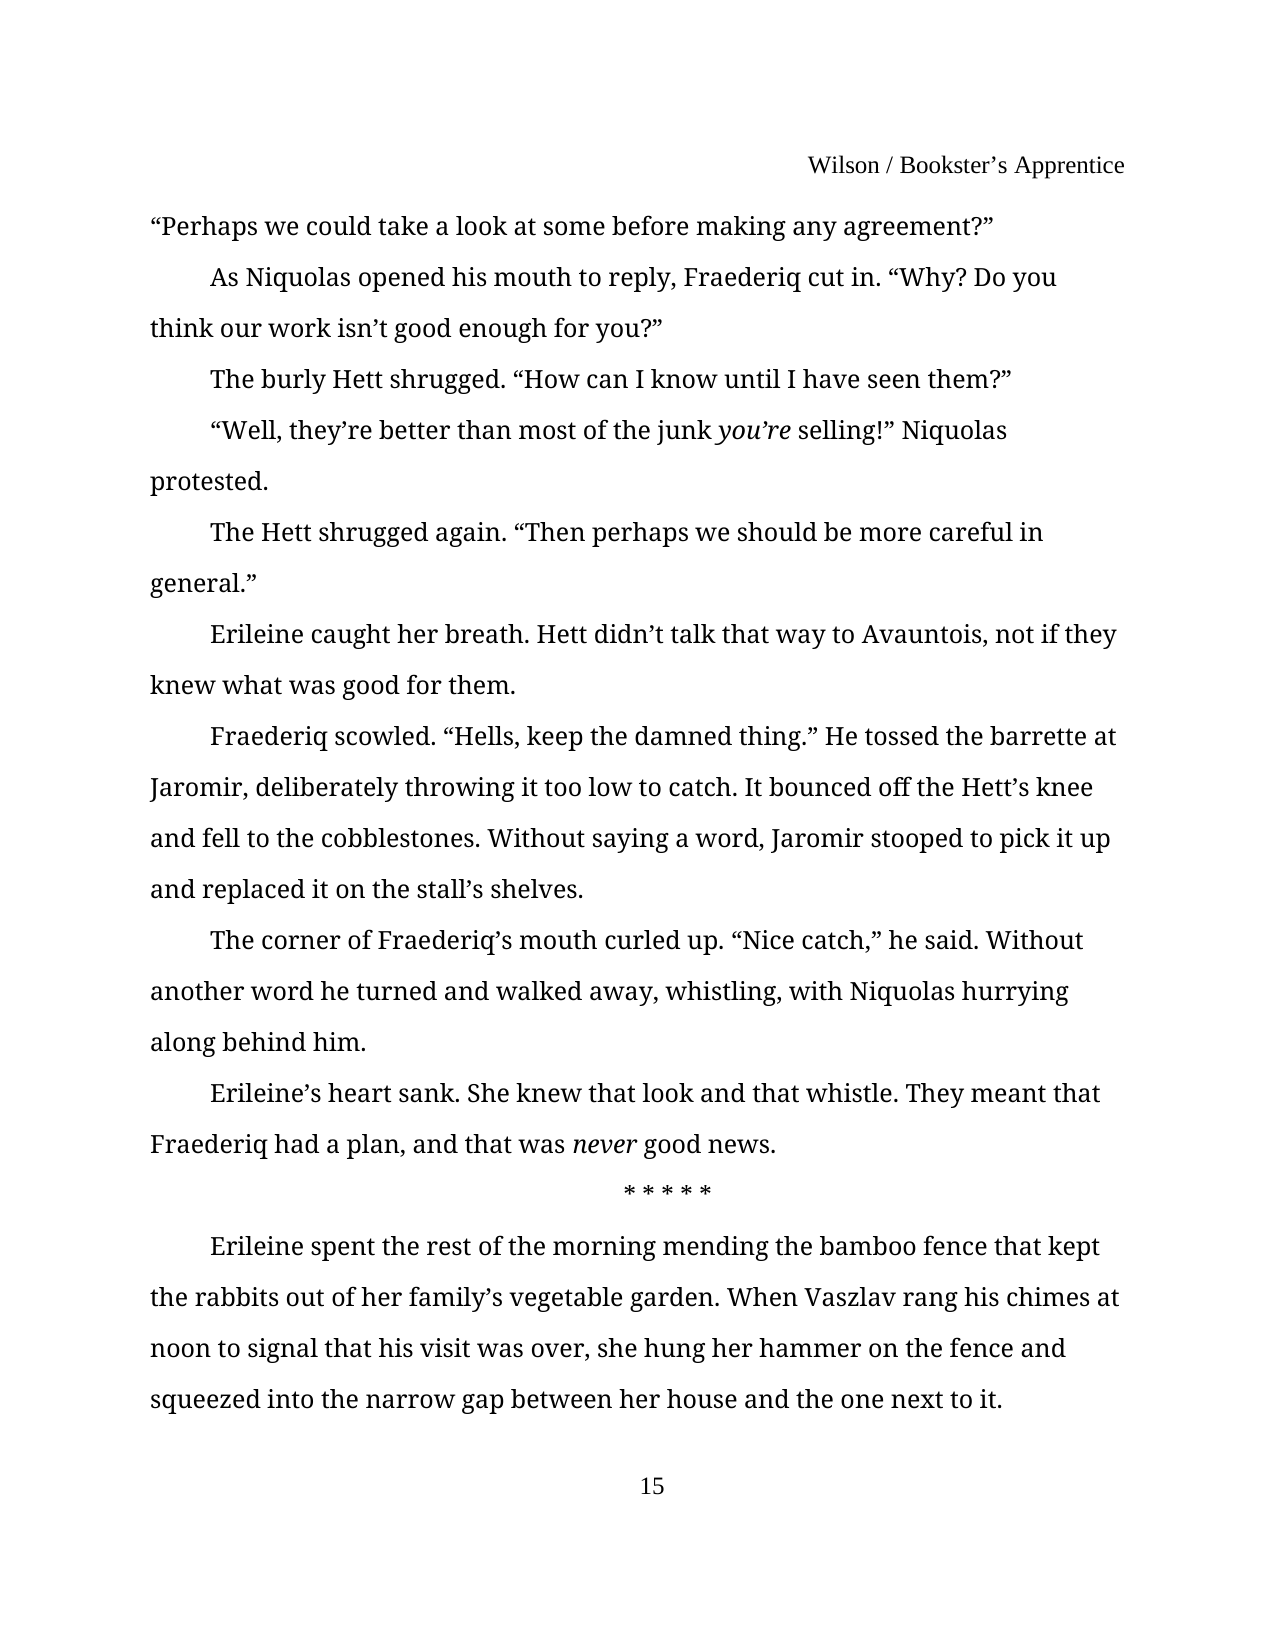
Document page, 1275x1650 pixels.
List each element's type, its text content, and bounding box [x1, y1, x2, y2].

text The corner of Fraederiq’s mouth curled up. “Nice catch,” he said. Without another word he turned and walked away, whistling, with Niquolas hurrying along behind him. [150, 923, 1125, 1059]
text * * * * * [150, 1178, 1125, 1212]
text “Well, they’re better than most of the junk you’re selling!” Niquolas protested. [150, 412, 1125, 497]
text As Niquolas opened his mouth to reply, Fraederiq cut in. “Why? Do you think our work isn’t good enough for you?” [150, 259, 1125, 344]
text Erileine’s heart sank. She knew that look and that whistle. They meant that Fraederiq had a plan, and that was never good news. [150, 1076, 1125, 1161]
text Erileine spent the rest of the morning mending the bamboo fence that kept the rabbits out of her family’s vegetable garden. When Vaszlav rang his chimes at noon to signal that his visit was over, she hung her hammer on the fence and squeezed into the narrow gap between her house and the one next to it. [150, 1229, 1125, 1416]
text “Perhaps we could take a look at some before making any agreement?” [150, 208, 1125, 242]
text Erileine caught her breath. Hett didn’t talk that way to Avauntois, not if they knew what was good for them. [150, 617, 1125, 702]
text The Hett shrugged again. “Then perhaps we should be more careful in general.” [150, 514, 1125, 599]
text The burly Hett shrugged. “How can I know until I have seen them?” [150, 361, 1125, 395]
text Fraederiq scowled. “Hells, keep the damned thing.” He tossed the barrette at Jaromir, deliberately throwing it too low to catch. It bounced off the Hett’s knee and fell to the cobblestones. Without saying a word, Jaromir stooped to pick it up and replaced it on the stall’s shelves. [150, 719, 1125, 906]
